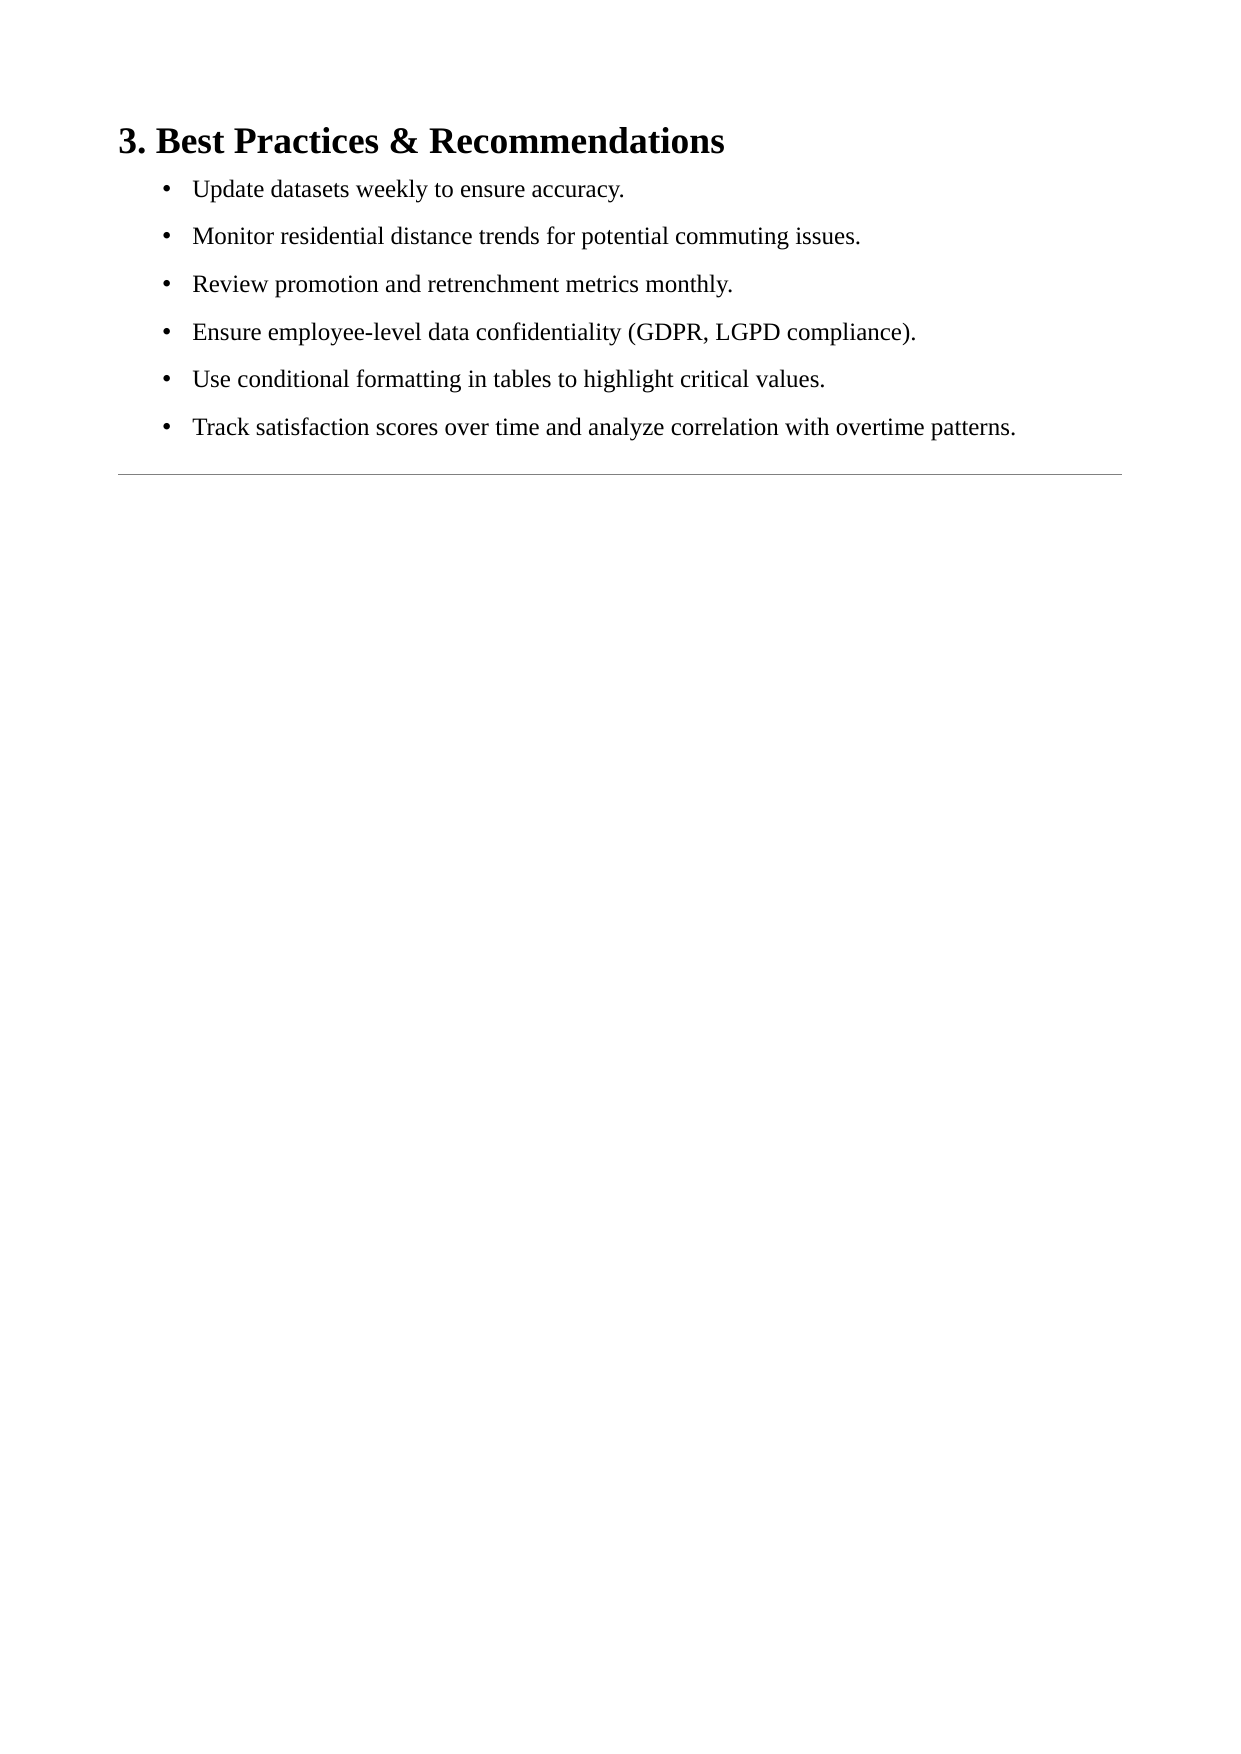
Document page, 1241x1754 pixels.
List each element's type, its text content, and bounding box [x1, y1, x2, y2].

list Track satisfaction scores over time and analyze correlation with overtime patterns. [162, 412, 1122, 441]
list Use conditional formatting in tables to highlight critical values. [162, 364, 1122, 393]
subtitle 3. Best Practices & Recommendations [118, 118, 1122, 161]
list Ensure employee-level data confidentiality (GDPR, LGPD compliance). [162, 317, 1122, 345]
list Update datasets weekly to ensure accuracy. [162, 174, 1122, 202]
list Monitor residential distance trends for potential commuting issues. [162, 221, 1122, 250]
list Review promotion and retrenchment metrics monthly. [162, 269, 1122, 298]
